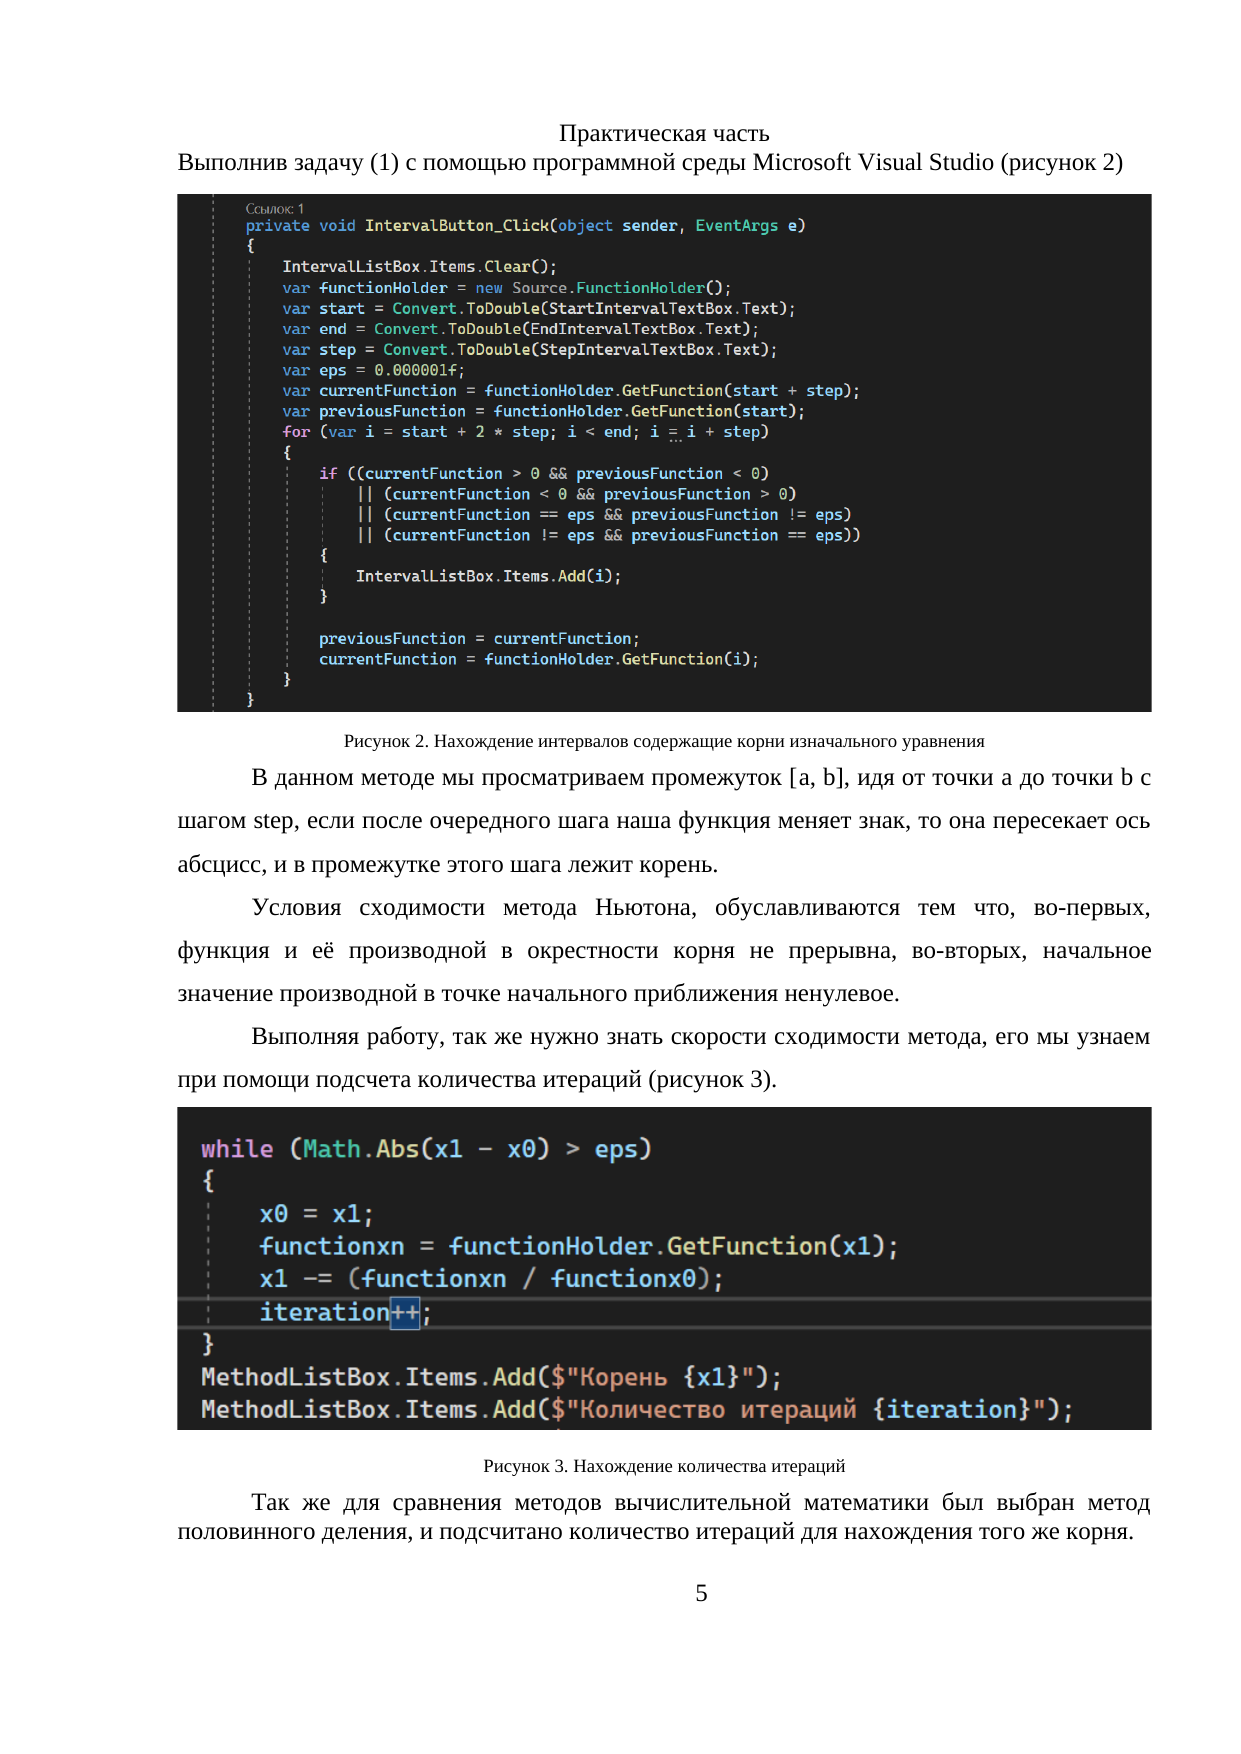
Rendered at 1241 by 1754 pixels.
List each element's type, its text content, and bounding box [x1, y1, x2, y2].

text В данном методе мы просматриваем промежуток [a, b], идя от точки a до точки b с шагом step, если после очередного шага наша функция меняет знак, то она пересекает ось абсцисс, и в промежутке этого шага лежит корень. [177, 762, 1152, 877]
picture [177, 1107, 1152, 1430]
picture [177, 194, 1152, 712]
text Так же для сравнения методов вычислительной математики был выбран метод половинного деления, и подсчитано количество итераций для нахождения того же корня. [177, 1487, 1152, 1545]
subtitle Практическая часть [177, 118, 1152, 147]
text Выполнив задачу (1) с помощью программной среды Microsoft Visual Studio (рисунок 2) [177, 147, 1152, 176]
text Рисунок 2. Нахождение интервалов содержащие корни изначального уравнения [177, 730, 1152, 752]
text Условия сходимости метода Ньютона, обуславливаются тем что, во-первых, функция и её производной в окрестности корня не прерывна, во-вторых, начальное значение производной в точке начального приближения ненулевое. [177, 892, 1152, 1007]
text Рисунок 3. Нахождение количества итераций [177, 1430, 1152, 1476]
text Выполняя работу, так же нужно знать скорости сходимости метода, его мы узнаем при помощи подсчета количества итераций (рисунок 3). [177, 1021, 1152, 1093]
